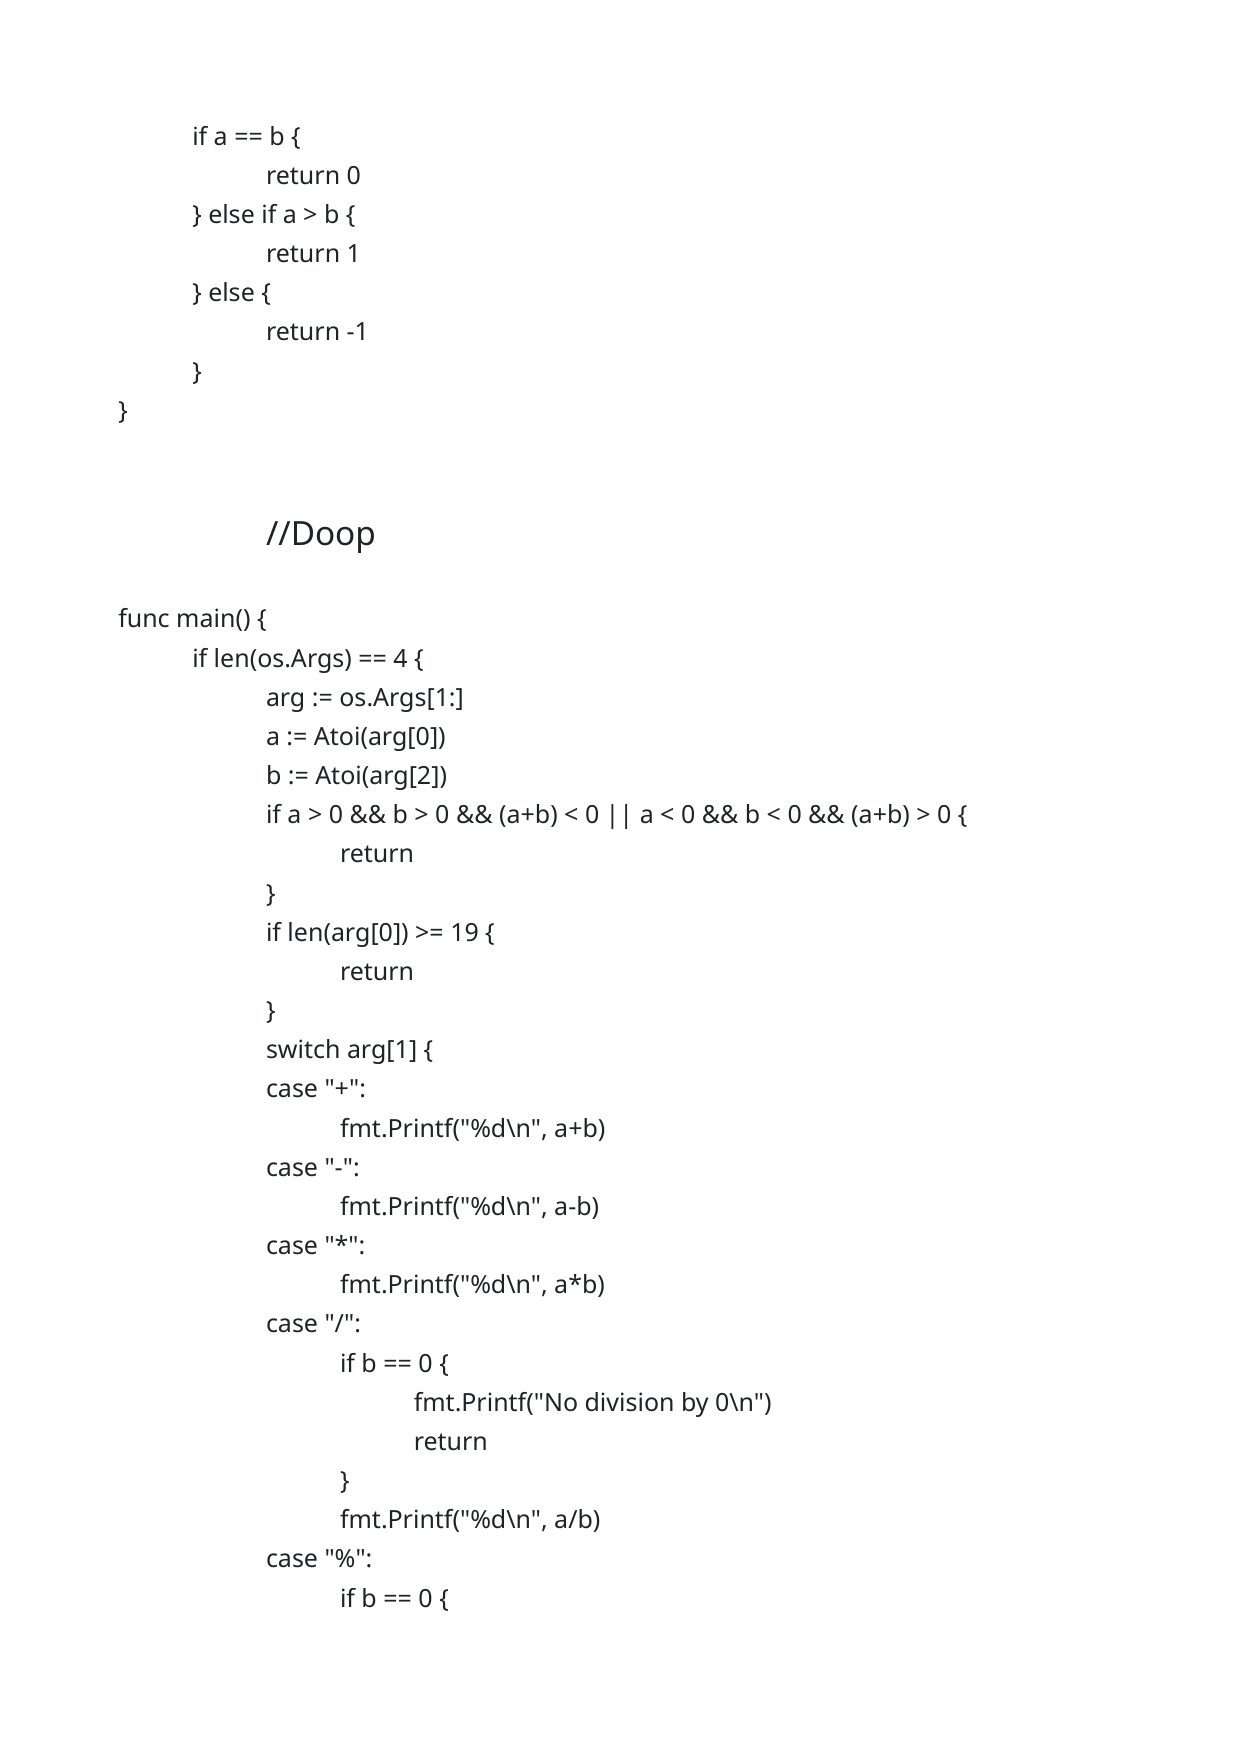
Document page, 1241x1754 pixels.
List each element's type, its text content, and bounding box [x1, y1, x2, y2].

text case "+": [118, 1071, 1122, 1105]
text a := Atoi(arg[0]) [118, 719, 1122, 753]
text if b == 0 { [118, 1345, 1122, 1379]
text case "/": [118, 1306, 1122, 1340]
text b := Atoi(arg[2]) [118, 758, 1122, 792]
text case "%": [118, 1541, 1122, 1575]
text if len(os.Args) == 4 { [118, 640, 1122, 674]
text } [118, 392, 1122, 426]
text fmt.Printf("%d\n", a/b) [118, 1502, 1122, 1536]
text if b == 0 { [118, 1580, 1122, 1614]
text } else { [118, 275, 1122, 309]
text fmt.Printf("No division by 0\n") [118, 1384, 1122, 1418]
text } else if a > b { [118, 196, 1122, 231]
text fmt.Printf("%d\n", a-b) [118, 1189, 1122, 1223]
text return [118, 836, 1122, 870]
text case "*": [118, 1228, 1122, 1262]
text if len(arg[0]) >= 19 { [118, 914, 1122, 948]
text switch arg[1] { [118, 1032, 1122, 1066]
text return 0 [118, 157, 1122, 191]
text } [118, 993, 1122, 1027]
text if a > 0 && b > 0 && (a+b) < 0 || a < 0 && b < 0 && (a+b) > 0 { [118, 797, 1122, 831]
text return 1 [118, 236, 1122, 270]
text func main() { [118, 601, 1122, 635]
text return [118, 954, 1122, 988]
text arg := os.Args[1:] [118, 679, 1122, 713]
list //Doop [118, 510, 1122, 555]
text fmt.Printf("%d\n", a*b) [118, 1267, 1122, 1301]
text if a == b { [118, 118, 1122, 152]
text } [118, 1463, 1122, 1497]
text return [118, 1424, 1122, 1458]
text return -1 [118, 314, 1122, 348]
text case "-": [118, 1149, 1122, 1183]
text } [118, 875, 1122, 909]
text } [118, 353, 1122, 387]
text fmt.Printf("%d\n", a+b) [118, 1110, 1122, 1144]
